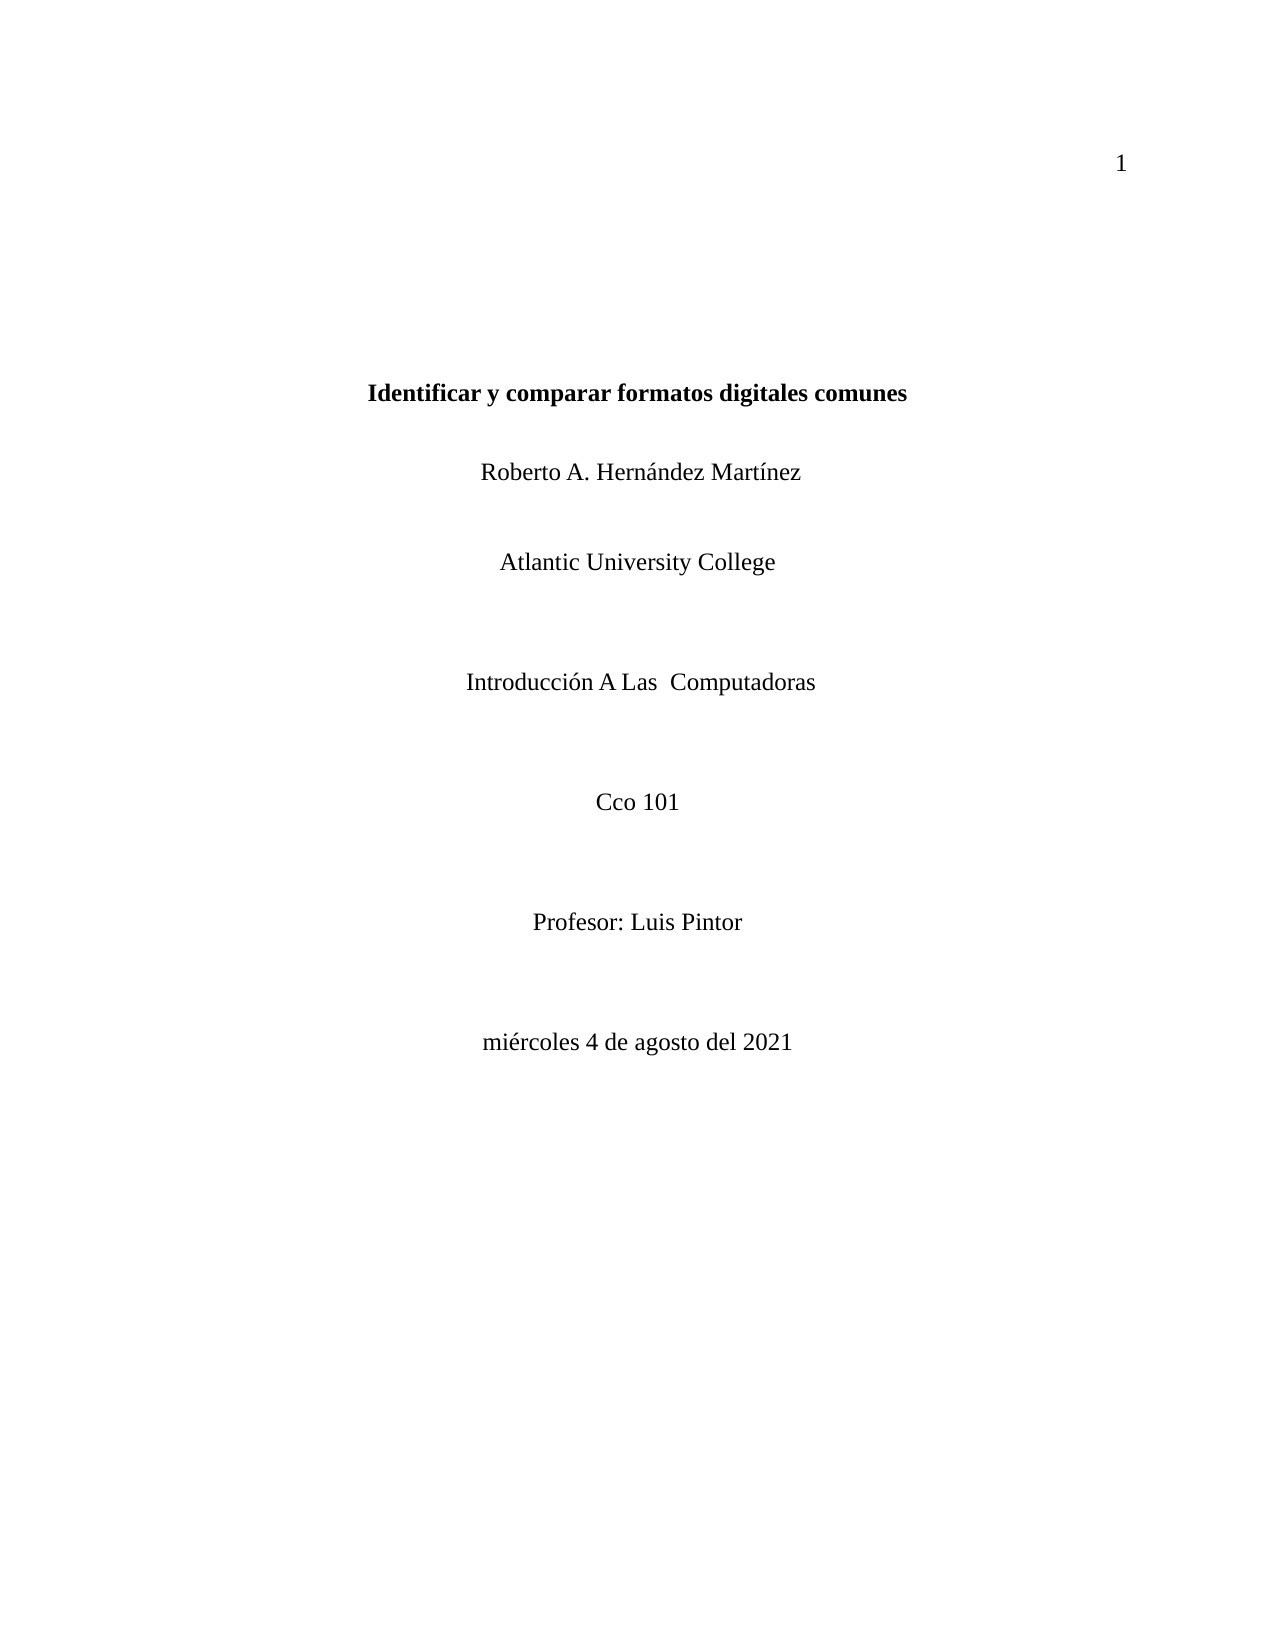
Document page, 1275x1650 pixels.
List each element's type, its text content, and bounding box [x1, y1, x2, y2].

text miércoles 4 de agosto del 2021 [148, 1027, 1127, 1056]
subtitle Roberto A. Hernández Martínez [148, 457, 1127, 485]
text Identificar y comparar formatos digitales comunes [148, 378, 1127, 407]
subtitle Atlantic University College [148, 547, 1127, 576]
text Introducción A Las Computadoras [148, 667, 1127, 696]
text Profesor: Luis Pintor [148, 907, 1127, 936]
text Cco 101 [148, 787, 1127, 816]
